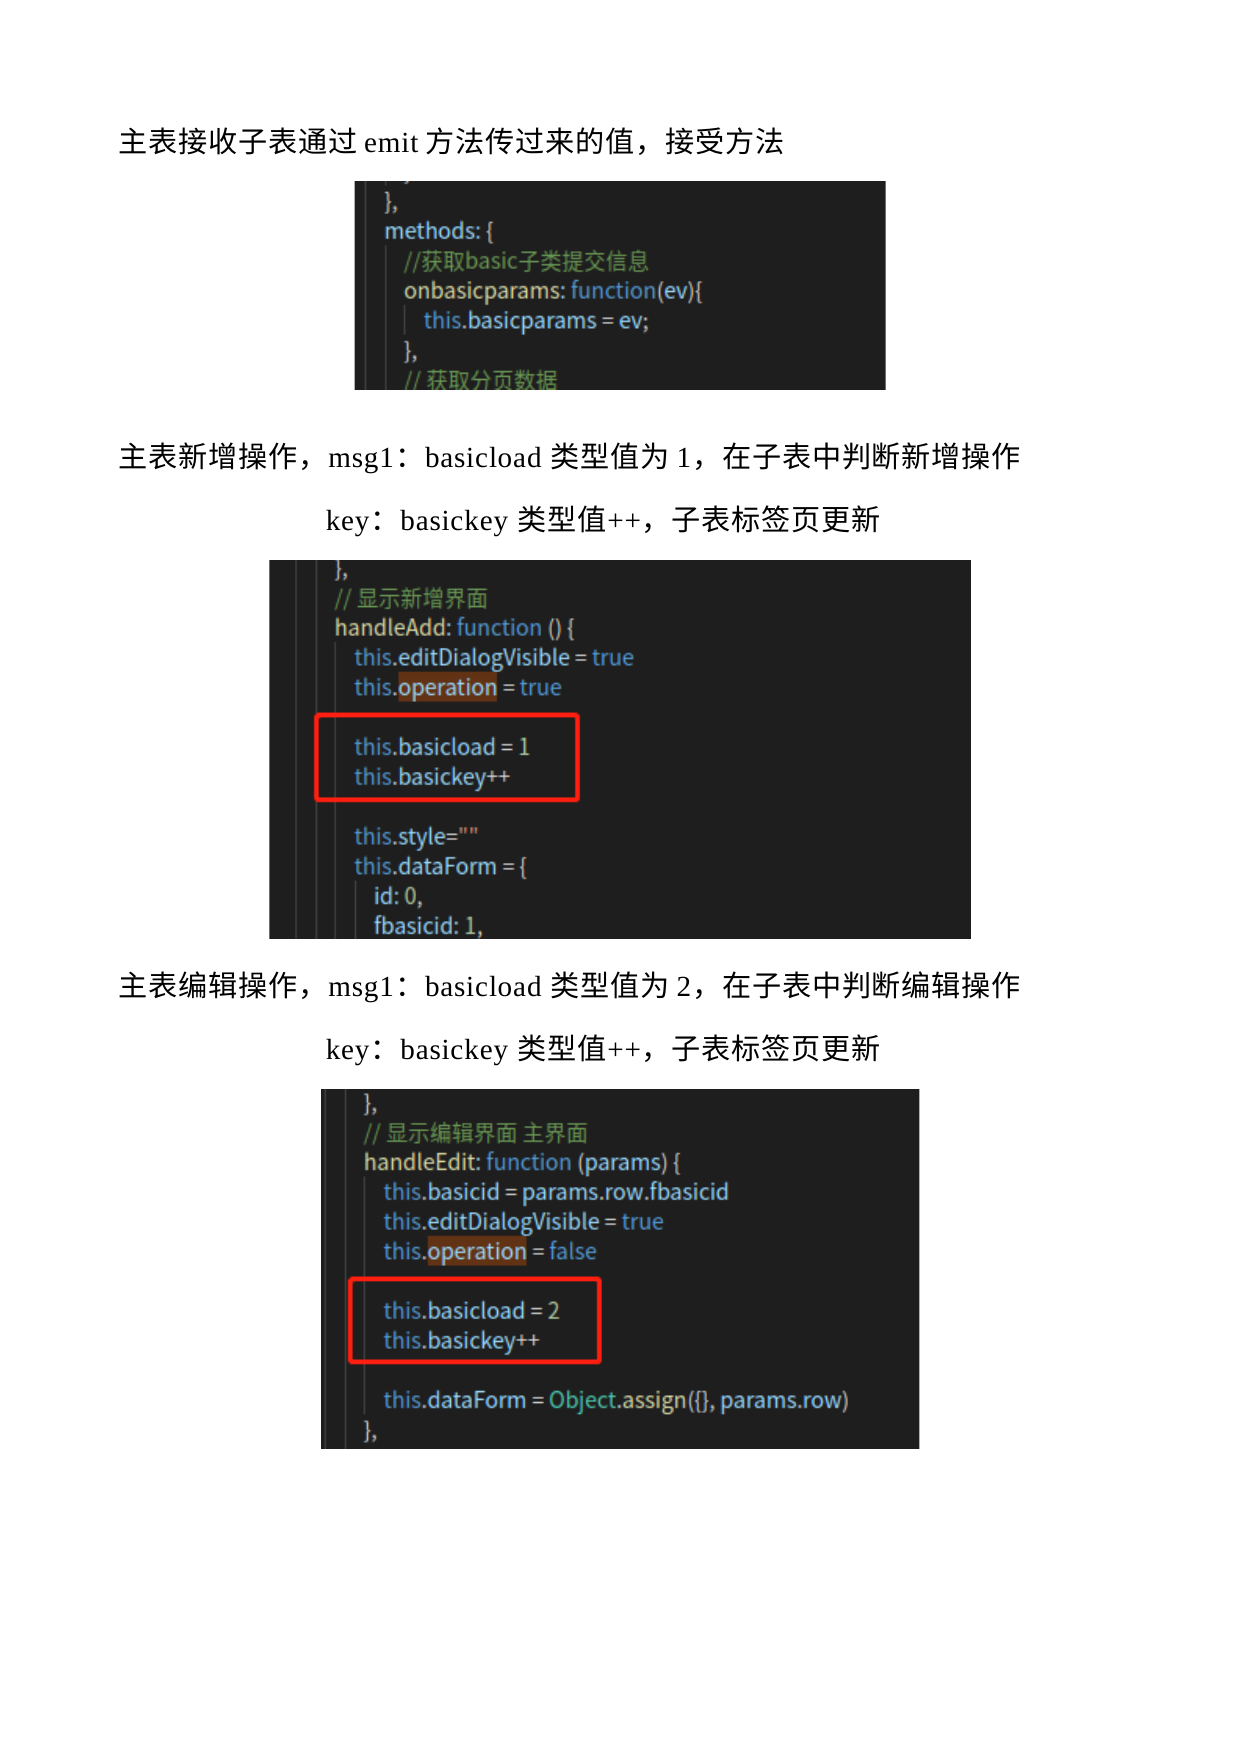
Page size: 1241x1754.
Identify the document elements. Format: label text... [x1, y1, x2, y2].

text 主表接收子表通过emit方法传过来的值，接受方法 [118, 118, 1122, 160]
picture [321, 1089, 920, 1449]
text 主表新增操作，msg1：basicload 类型值为1，在子表中判断新增操作 [118, 433, 1122, 475]
picture [354, 181, 886, 390]
text key：basickey 类型值++，子表标签页更新 [118, 1026, 1122, 1068]
picture [269, 560, 971, 939]
text key：basickey 类型值++，子表标签页更新 [118, 497, 1122, 539]
text 主表编辑操作，msg1：basicload 类型值为2，在子表中判断编辑操作 [118, 962, 1122, 1005]
